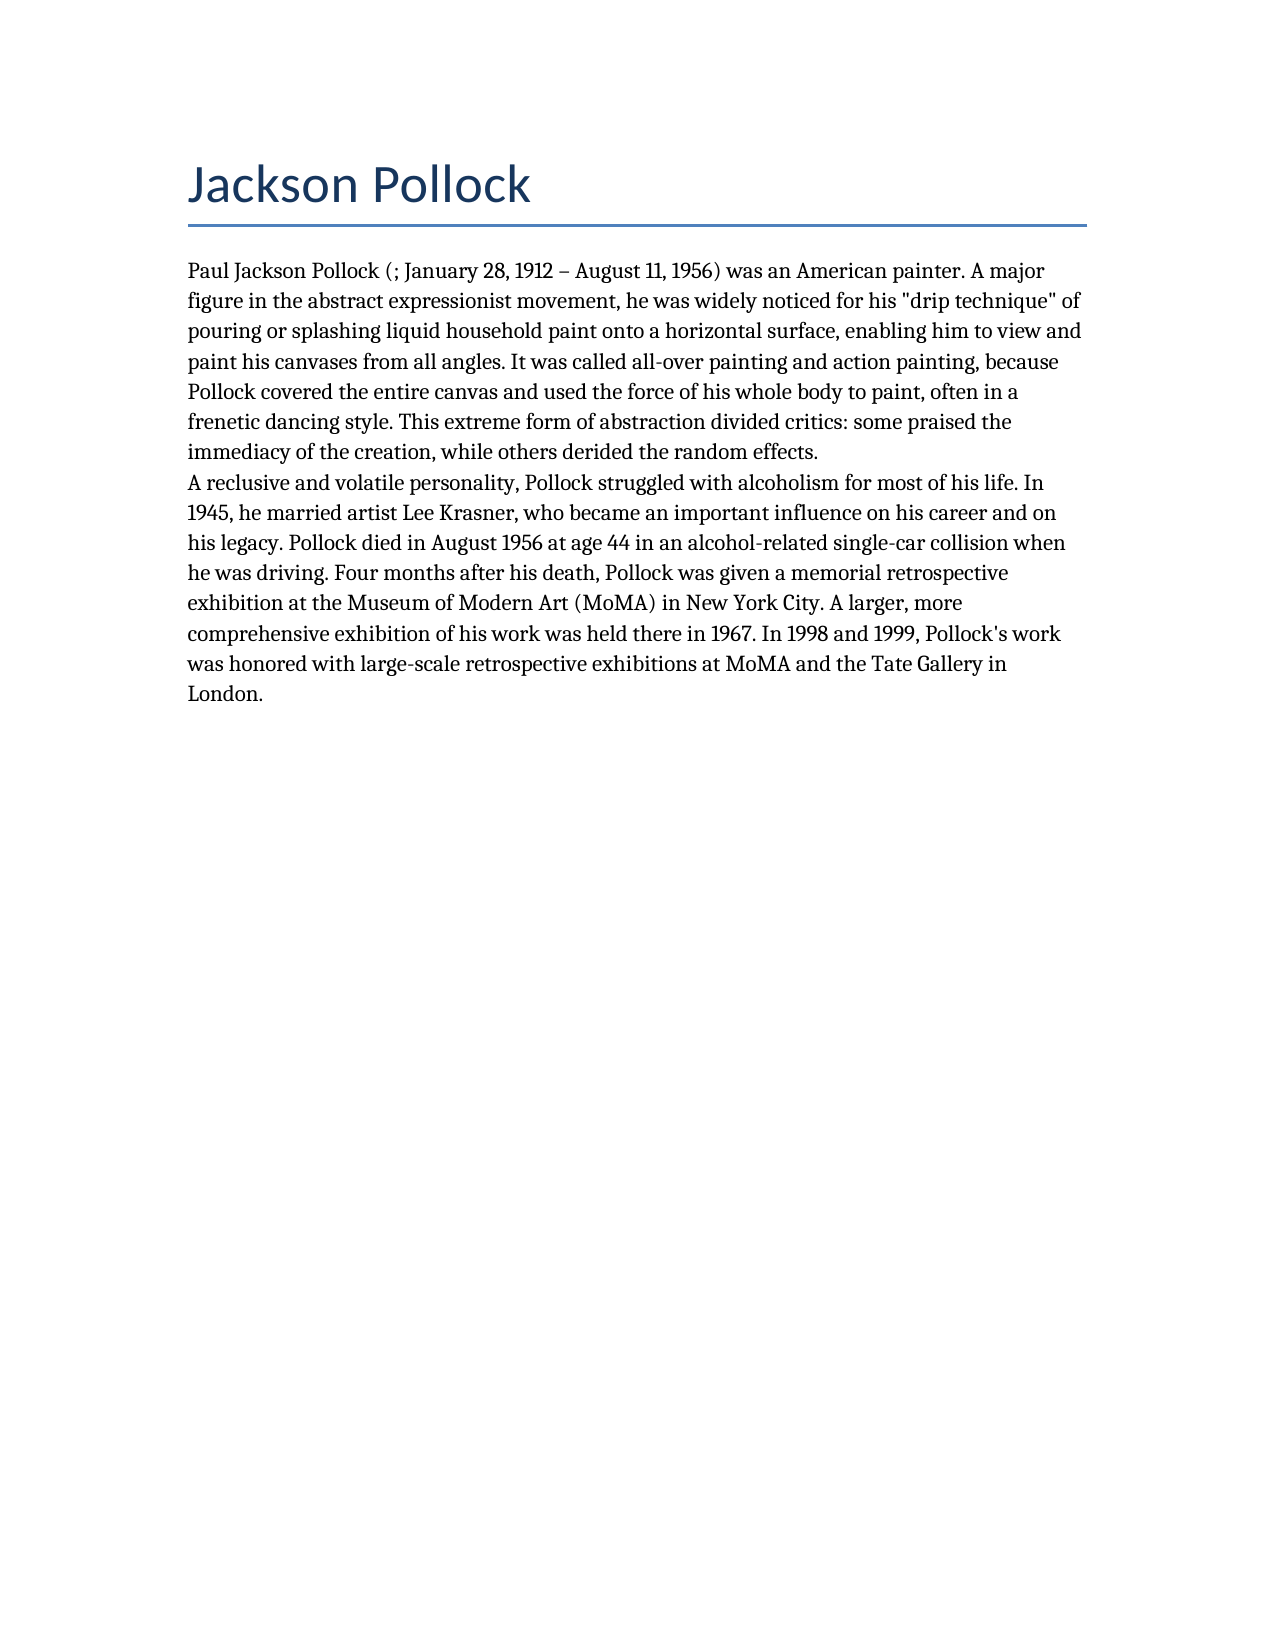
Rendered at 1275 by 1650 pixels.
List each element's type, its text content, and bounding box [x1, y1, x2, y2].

title Jackson Pollock [187, 150, 1087, 227]
text Paul Jackson Pollock (; January 28, 1912 – August 11, 1956) was an American painter. A major figure in the abstract expressionist movement, he was widely noticed for his "drip technique" of pouring or splashing liquid household paint onto a horizontal surface, enabling him to view and paint his canvases from all angles. It was called all-over painting and action painting, because Pollock covered the entire canvas and used the force of his whole body to paint, often in a frenetic dancing style. This extreme form of abstraction divided critics: some praised the immediacy of the creation, while others derided the random effects. A reclusive and volatile personality, Pollock struggled with alcoholism for most of his life. In 1945, he married artist Lee Krasner, who became an important influence on his career and on his legacy. Pollock died in August 1956 at age 44 in an alcohol-related single-car collision when he was driving. Four months after his death, Pollock was given a memorial retrospective exhibition at the Museum of Modern Art (MoMA) in New York City. A larger, more comprehensive exhibition of his work was held there in 1967. In 1998 and 1999, Pollock's work was honored with large-scale retrospective exhibitions at MoMA and the Tate Gallery in London. [187, 258, 1087, 707]
